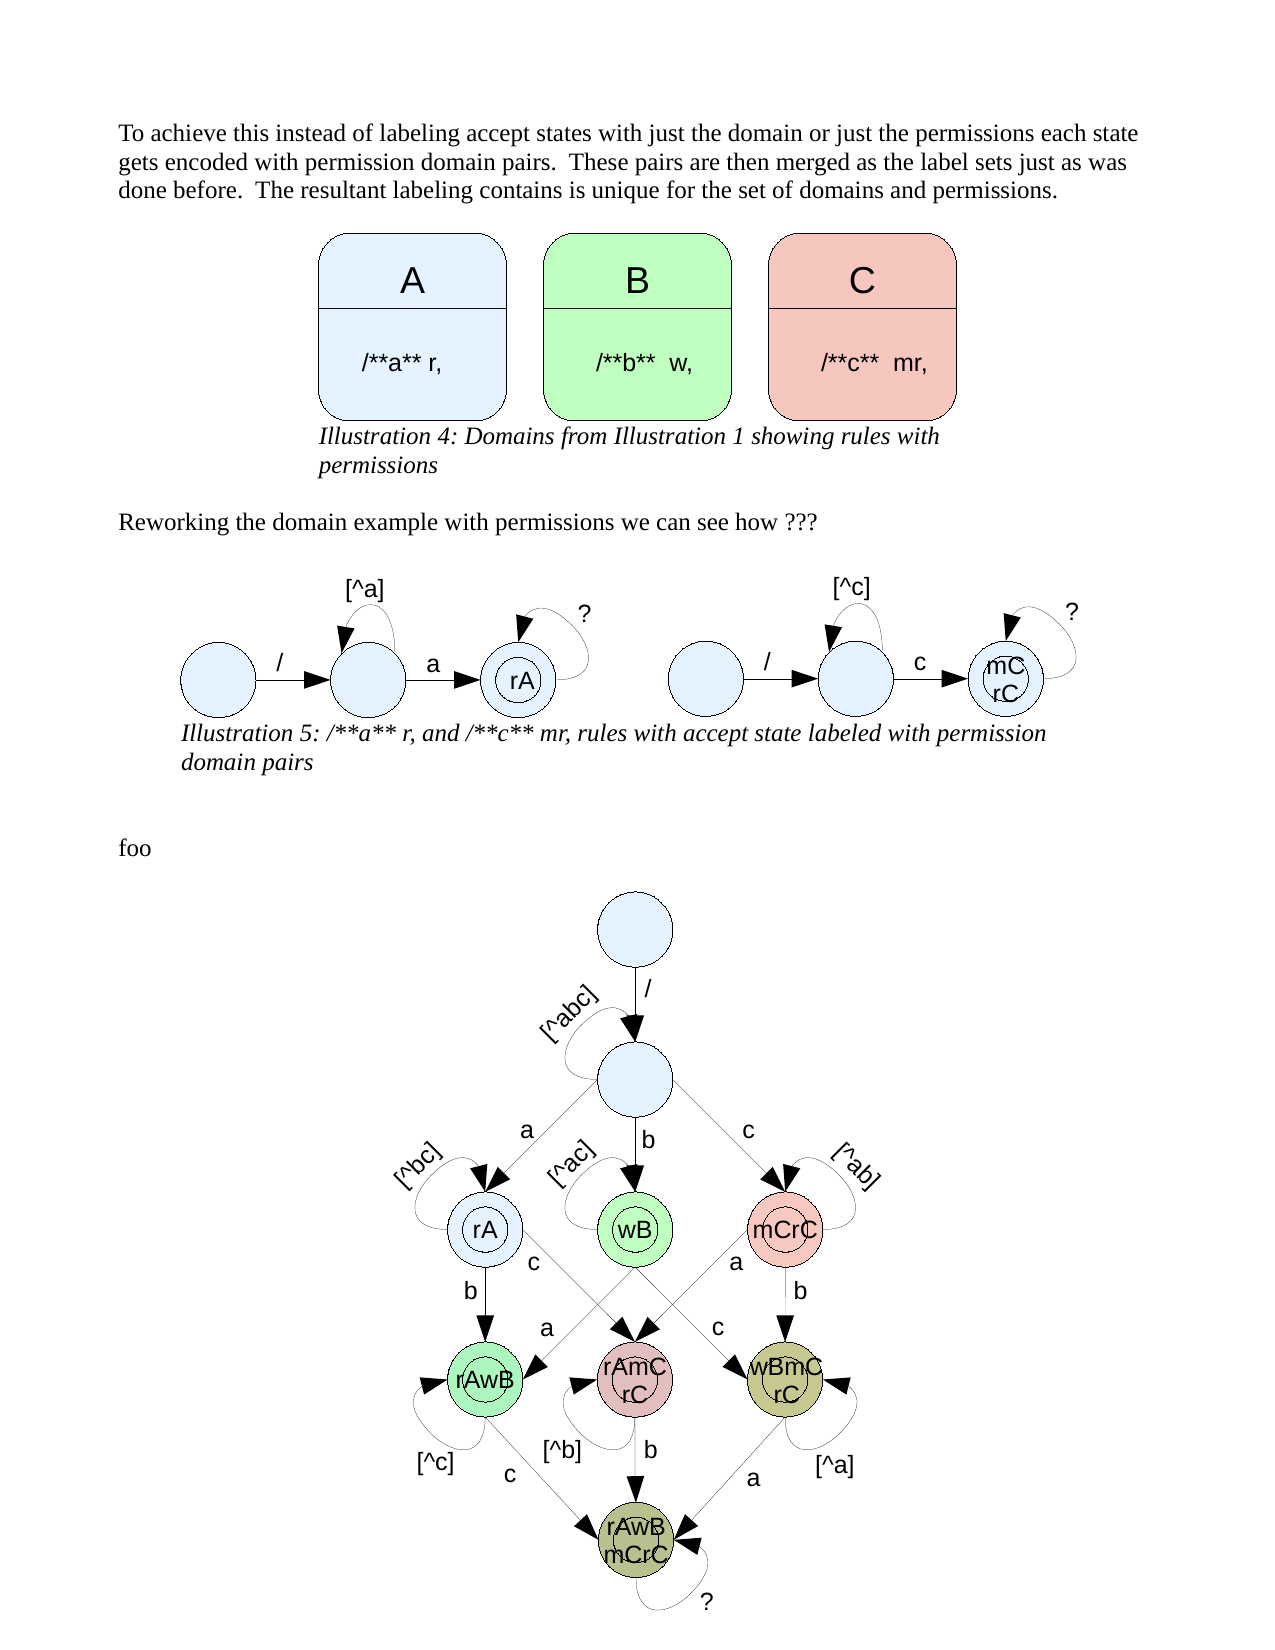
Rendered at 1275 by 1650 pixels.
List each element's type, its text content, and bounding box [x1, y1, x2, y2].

text Reworking the domain example with permissions we can see how ??? [118, 507, 1157, 536]
text foo [118, 833, 1157, 862]
text To achieve this instead of labeling accept states with just the domain or just the permissions each state gets encoded with permission domain pairs. These pairs are then merged as the label sets just as was done before. The resultant labeling contains is unique for the set of domains and permissions. [118, 118, 1157, 204]
text /a [544, 309, 731, 420]
text Illustration 4: Domains from Illustration 1 showing rules with permissions [318, 246, 957, 479]
text /a [543, 246, 732, 308]
text Illustration 5: /**a** r, and /**c** mr, rules with accept state labeled with permission domain pairs [181, 577, 1094, 775]
